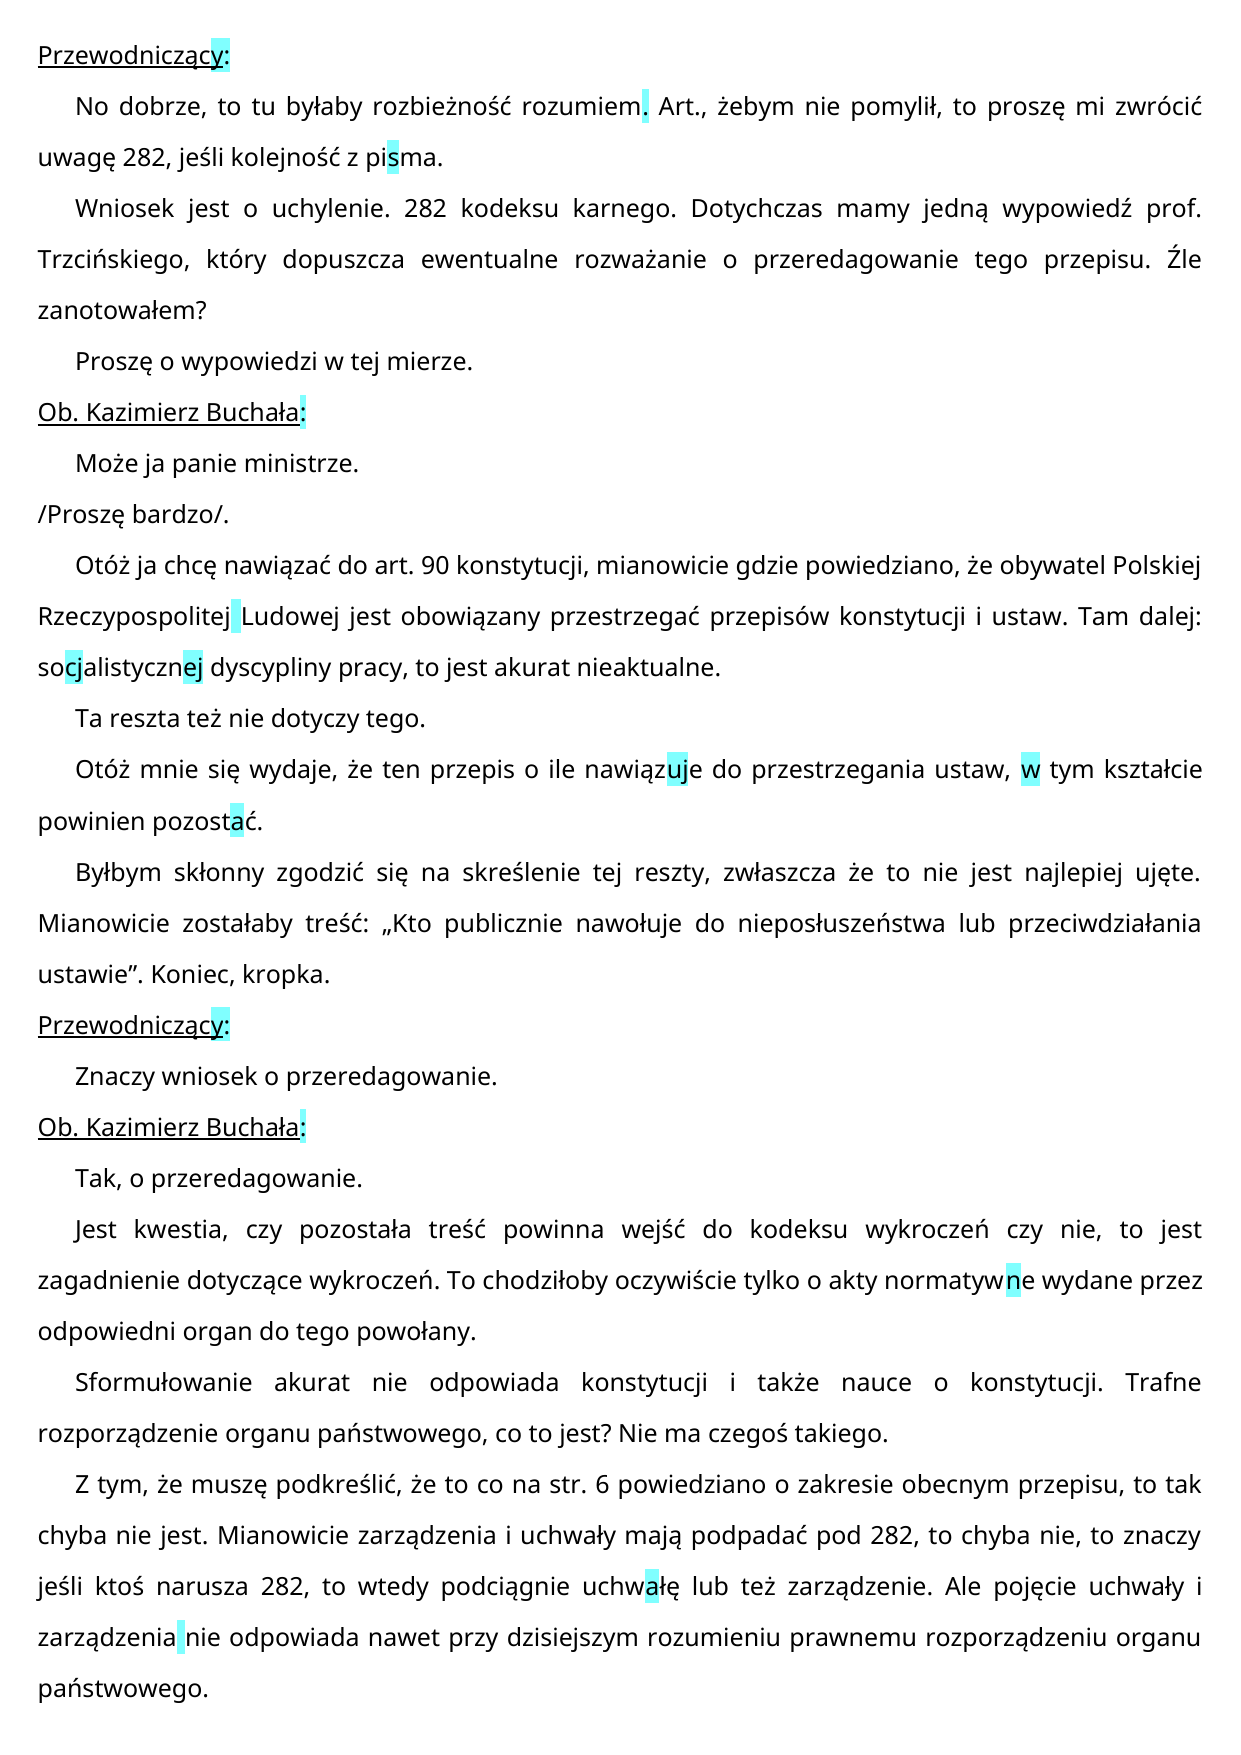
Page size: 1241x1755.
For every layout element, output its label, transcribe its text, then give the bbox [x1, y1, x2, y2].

text Otóż ja chcę nawiązać do art. 90 konstytucji, mianowicie gdzie powiedziano, że obywatel Polskiej Rzeczypospolitej Ludowej jest obowiązany przestrzegać przepisów konstytucji i ustaw. Tam dalej: socjalistycznej dyscypliny pracy, to jest akurat nieaktualne. [37, 548, 1203, 684]
text Wniosek jest o uchylenie. 282 kodeksu karnego. Dotychczas mamy jedną wypowiedź prof. Trzcińskiego, który dopuszcza ewentualne rozważanie o przeredagowanie tego przepisu. Źle zanotowałem? [37, 191, 1203, 327]
text Znaczy wniosek o przeredagowanie. [37, 1058, 1203, 1092]
text Ob. Kazimierz Buchała: [37, 1109, 1203, 1143]
text Może ja panie ministrze. [37, 446, 1203, 480]
text No dobrze, to tu byłaby rozbieżność rozumiem. Art., żebym nie pomylił, to proszę mi zwrócić uwagę 282, jeśli kolejność z pisma. [37, 88, 1203, 174]
text Jest kwestia, czy pozostała treść powinna wejść do kodeksu wykroczeń czy nie, to jest zagadnienie dotyczące wykroczeń. To chodziłoby oczywiście tylko o akty normatywne wydane przez odpowiedni organ do tego powołany. [37, 1211, 1203, 1348]
text Sformułowanie akurat nie odpowiada konstytucji i także nauce o konstytucji. Trafne rozporządzenie organu państwowego, co to jest? Nie ma czegoś takiego. [37, 1364, 1203, 1450]
text Z tym, że muszę podkreślić, że to co na str. 6 powiedziano o zakresie obecnym przepisu, to tak chyba nie jest. Mianowicie zarządzenia i uchwały mają podpadać pod 282, to chyba nie, to znaczy jeśli ktoś narusza 282, to wtedy podciągnie uchwałę lub też zarządzenie. Ale pojęcie uchwały i zarządzenia nie odpowiada nawet przy dzisiejszym rozumieniu prawnemu rozporządzeniu organu państwowego. [37, 1467, 1203, 1705]
text Przewodniczący: [37, 37, 1203, 72]
text Byłbym skłonny zgodzić się na skreślenie tej reszty, zwłaszcza że to nie jest najlepiej ujęte. Mianowicie zostałaby treść: „Kto publicznie nawołuje do nieposłuszeństwa lub przeciwdziałania ustawie”. Koniec, kropka. [37, 854, 1203, 990]
text Ob. Kazimierz Buchała: [37, 395, 1203, 429]
text /Proszę bardzo/. [37, 497, 1203, 531]
text Ta reszta też nie dotyczy tego. [37, 701, 1203, 735]
text Otóż mnie się wydaje, że ten przepis o ile nawiązuje do przestrzegania ustaw, w tym kształcie powinien pozostać. [37, 752, 1203, 837]
text Tak, o przeredagowanie. [37, 1160, 1203, 1194]
text Proszę o wypowiedzi w tej mierze. [37, 344, 1203, 378]
text Przewodniczący: [37, 1007, 1203, 1041]
